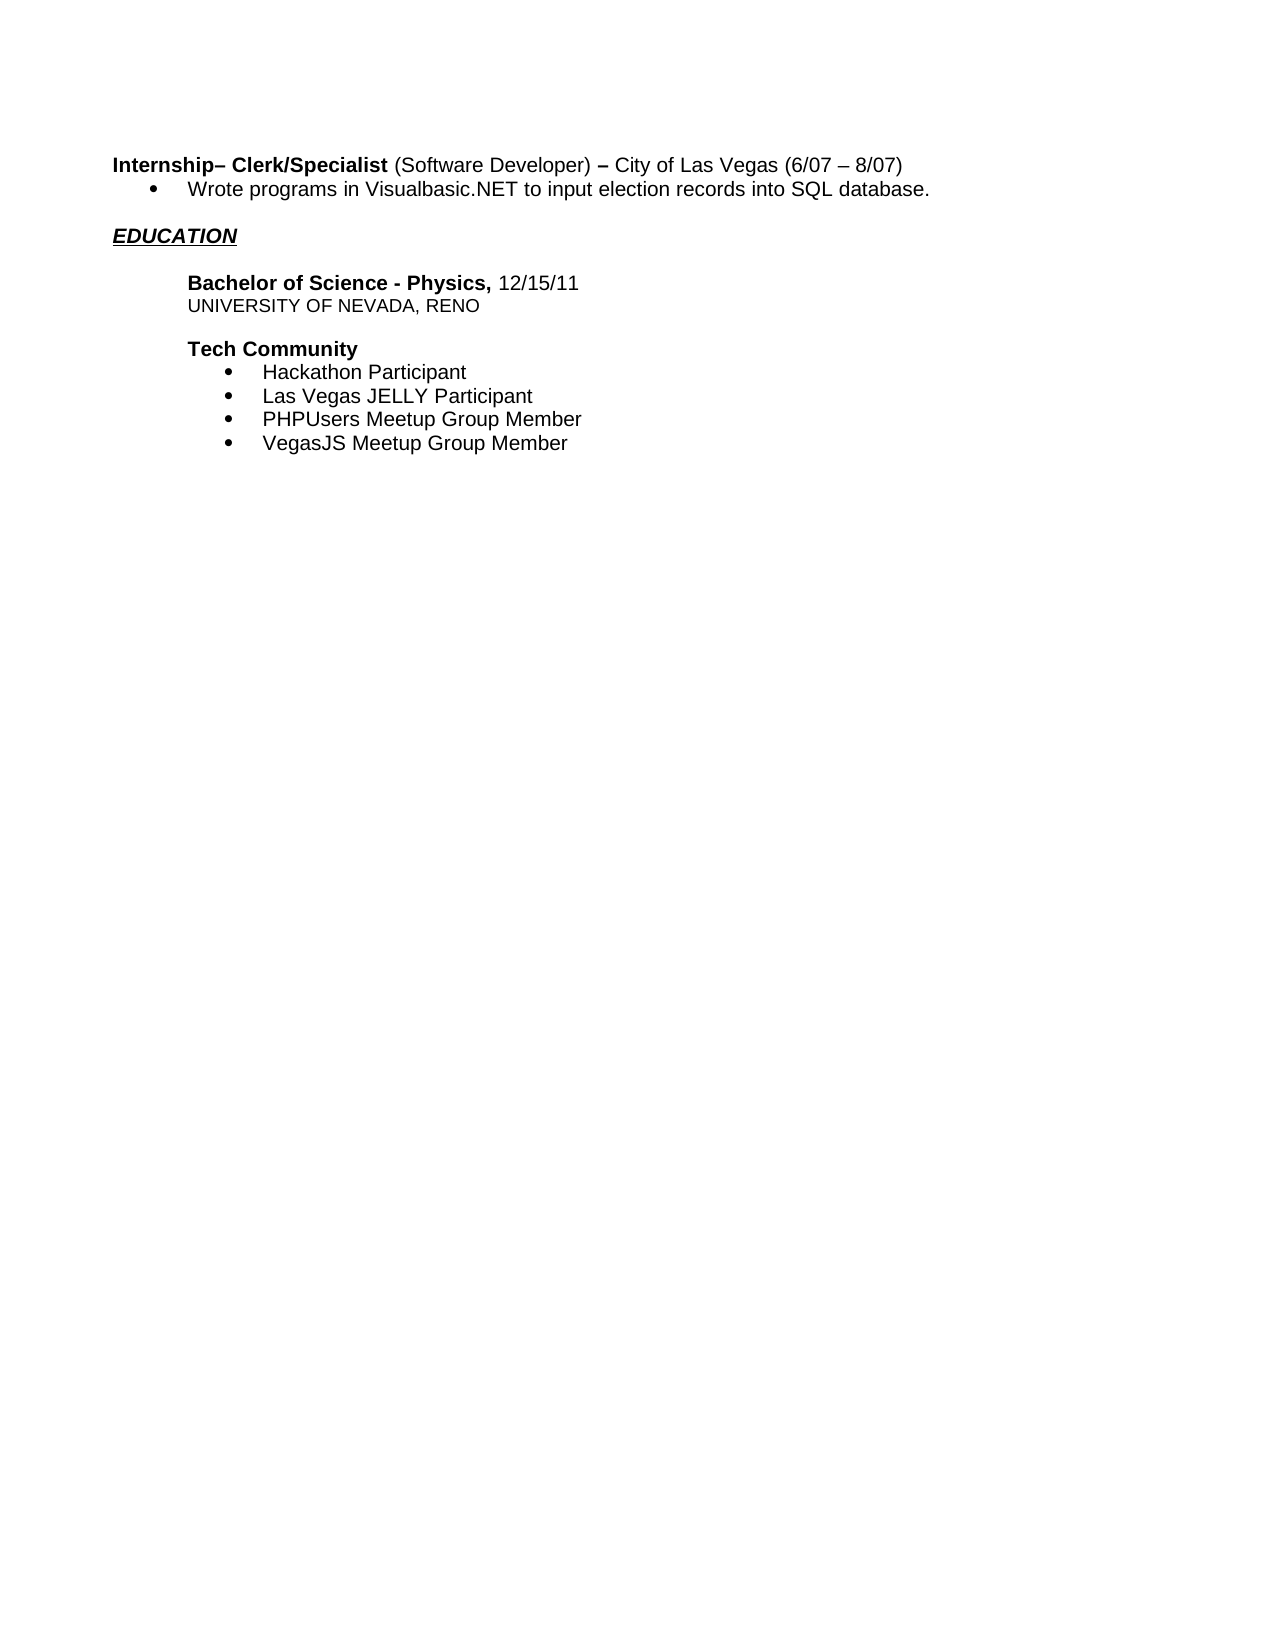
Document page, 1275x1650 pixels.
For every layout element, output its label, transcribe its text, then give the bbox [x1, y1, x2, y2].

list Wrote programs in Visualbasic.NET to input election records into SQL database. [150, 177, 1162, 201]
list Las Vegas JELLY Participant [225, 384, 1162, 408]
list VegasJS Meetup Group Member [225, 431, 1162, 455]
text EDUCATION [112, 224, 1162, 248]
text Bachelor of Science - Physics, 12/15/11 [112, 272, 1162, 295]
text Internship– Clerk/Specialist (Software Developer) – City of Las Vegas (6/07 – 8/07) [112, 154, 1162, 177]
text Tech Community [112, 337, 1162, 361]
text UNIVERSITY OF NEVADA, RENO [112, 295, 1162, 316]
list PHPUsers Meetup Group Member [225, 408, 1162, 431]
list Hackathon Participant [225, 361, 1162, 384]
